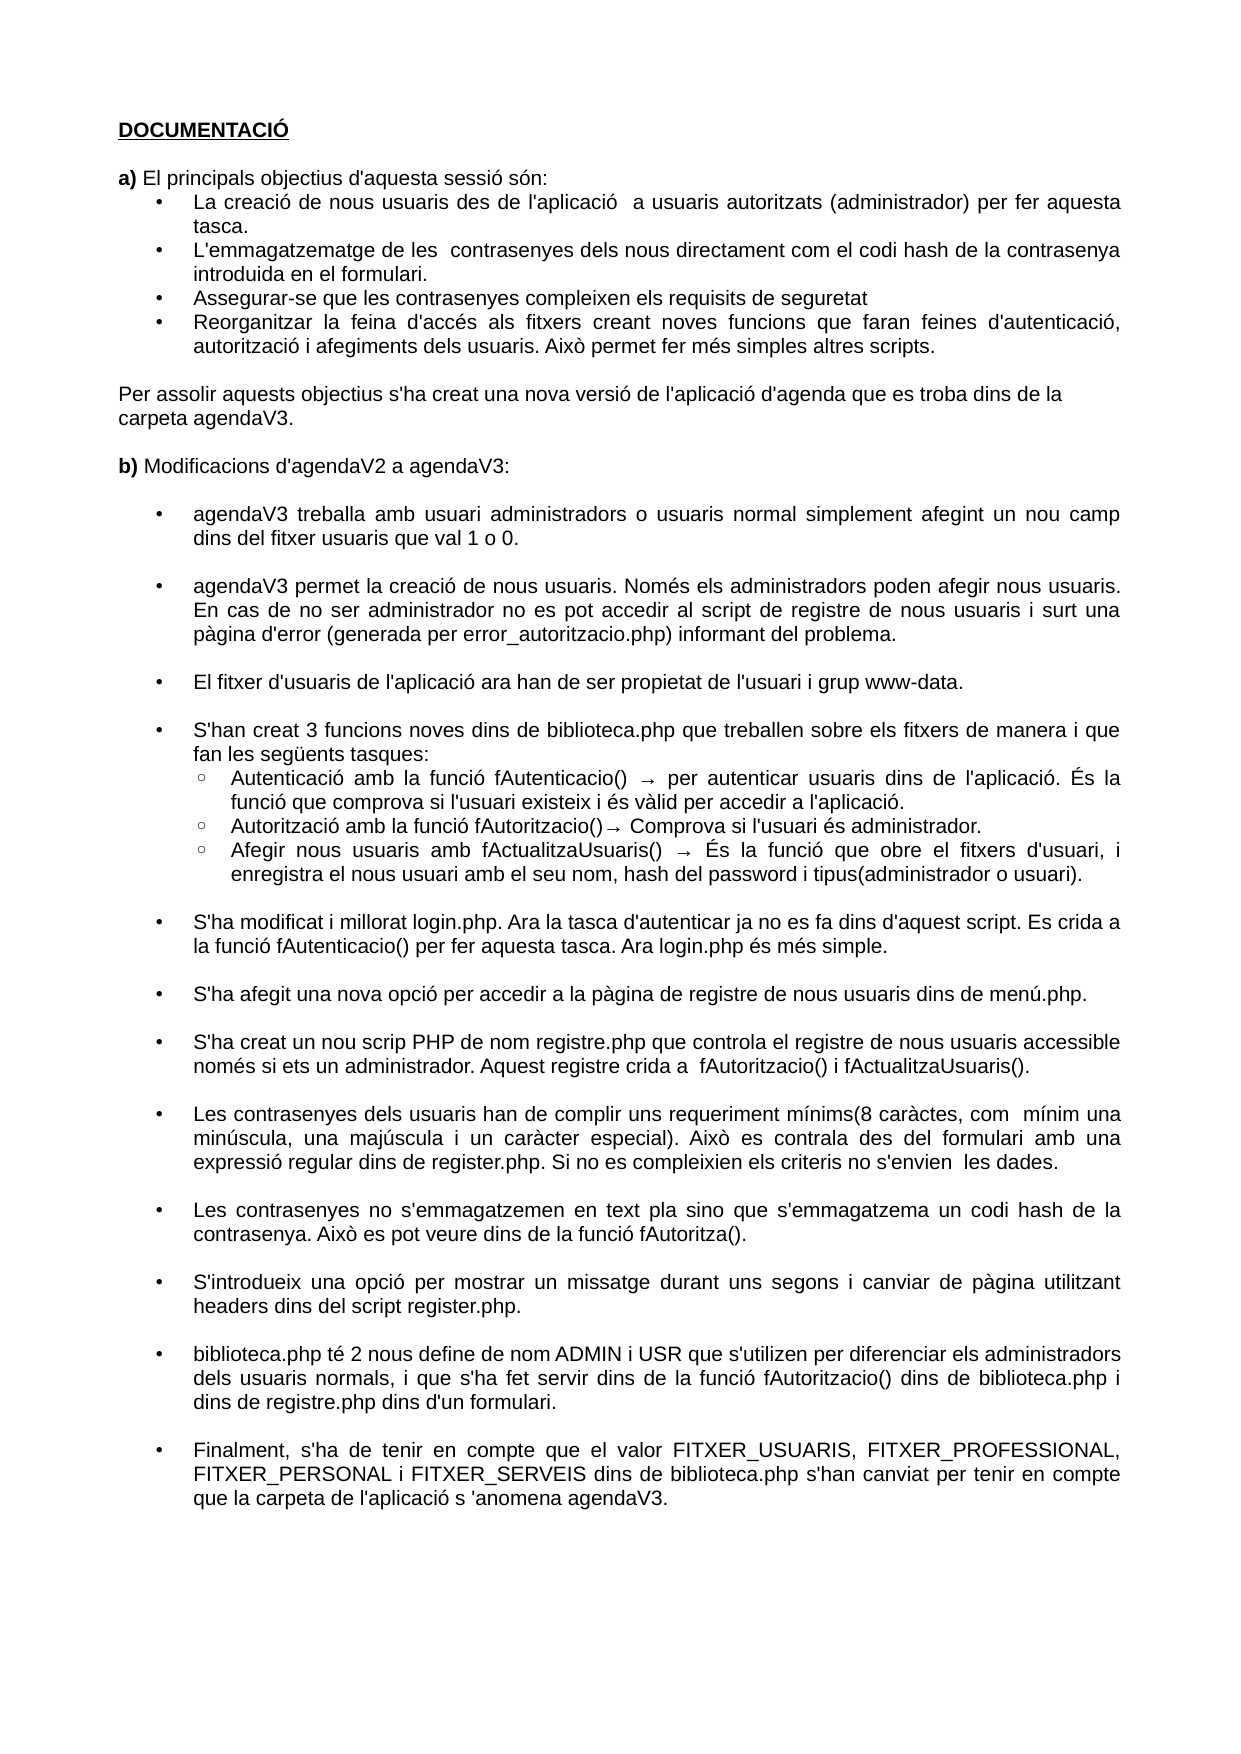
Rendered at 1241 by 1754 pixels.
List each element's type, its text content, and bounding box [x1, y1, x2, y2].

list S'ha creat un nou scrip PHP de nom registre.php que controla el registre de nous usuaris accessible només si ets un administrador. Aquest registre crida a fAutoritzacio() i fActualitzaUsuaris(). [156, 1030, 1122, 1078]
text a) El principals objectius d'aquesta sessió són: [118, 166, 1122, 190]
list agendaV3 permet la creació de nous usuaris. Només els administradors poden afegir nous usuaris. En cas de no ser administrador no es pot accedir al script de registre de nous usuaris i surt una pàgina d'error (generada per error_autoritzacio.php) informant del problema. [156, 574, 1122, 646]
list Autenticació amb la funció fAutenticacio() → per autenticar usuaris dins de l'aplicació. És la funció que comprova si l'usuari existeix i és vàlid per accedir a l'aplicació. [193, 766, 1122, 814]
text b) Modificacions d'agendaV2 a agendaV3: [118, 454, 1122, 478]
list Les contrasenyes no s'emmagatzemen en text pla sino que s'emmagatzema un codi hash de la contrasenya. Això es pot veure dins de la funció fAutoritza(). [156, 1198, 1122, 1246]
list S'introdueix una opció per mostrar un missatge durant uns segons i canviar de pàgina utilitzant headers dins del script register.php. [156, 1270, 1122, 1318]
list Les contrasenyes dels usuaris han de complir uns requeriment mínims(8 caràctes, com mínim una minúscula, una majúscula i un caràcter especial). Això es contrala des del formulari amb una expressió regular dins de register.php. Si no es compleixien els criteris no s'envien les dades. [156, 1102, 1122, 1174]
list S'ha afegit una nova opció per accedir a la pàgina de registre de nous usuaris dins de menú.php. [156, 982, 1122, 1006]
list S'ha modificat i millorat login.php. Ara la tasca d'autenticar ja no es fa dins d'aquest script. Es crida a la funció fAutenticacio() per fer aquesta tasca. Ara login.php és més simple. [156, 910, 1122, 958]
list agendaV3 treballa amb usuari administradors o usuaris normal simplement afegint un nou camp dins del fitxer usuaris que val 1 o 0. [156, 502, 1122, 550]
list biblioteca.php té 2 nous define de nom ADMIN i USR que s'utilizen per diferenciar els administradors dels usuaris normals, i que s'ha fet servir dins de la funció fAutoritzacio() dins de biblioteca.php i dins de registre.php dins d'un formulari. [156, 1342, 1122, 1414]
text Per assolir aquests objectius s'ha creat una nova versió de l'aplicació d'agenda que es troba dins de la carpeta agendaV3. [118, 382, 1122, 430]
list La creació de nous usuaris des de l'aplicació a usuaris autoritzats (administrador) per fer aquesta tasca. [156, 190, 1122, 238]
list Finalment, s'ha de tenir en compte que el valor FITXER_USUARIS, FITXER_PROFESSIONAL, FITXER_PERSONAL i FITXER_SERVEIS dins de biblioteca.php s'han canviat per tenir en compte que la carpeta de l'aplicació s 'anomena agendaV3. [156, 1438, 1122, 1510]
list El fitxer d'usuaris de l'aplicació ara han de ser propietat de l'usuari i grup www-data. [156, 670, 1122, 694]
list L'emmagatzematge de les contrasenyes dels nous directament com el codi hash de la contrasenya introduida en el formulari. [156, 238, 1122, 286]
list Reorganitzar la feina d'accés als fitxers creant noves funcions que faran feines d'autenticació, autorització i afegiments dels usuaris. Això permet fer més simples altres scripts. [156, 310, 1122, 358]
list Afegir nous usuaris amb fActualitzaUsuaris() → És la funció que obre el fitxers d'usuari, i enregistra el nous usuari amb el seu nom, hash del password i tipus(administrador o usuari). [193, 838, 1122, 886]
list Autorització amb la funció fAutoritzacio()→ Comprova si l'usuari és administrador. [193, 814, 1122, 838]
text DOCUMENTACIÓ [118, 118, 1122, 142]
list Assegurar-se que les contrasenyes compleixen els requisits de seguretat [156, 286, 1122, 310]
list S'han creat 3 funcions noves dins de biblioteca.php que treballen sobre els fitxers de manera i que fan les següents tasques: [156, 718, 1122, 766]
